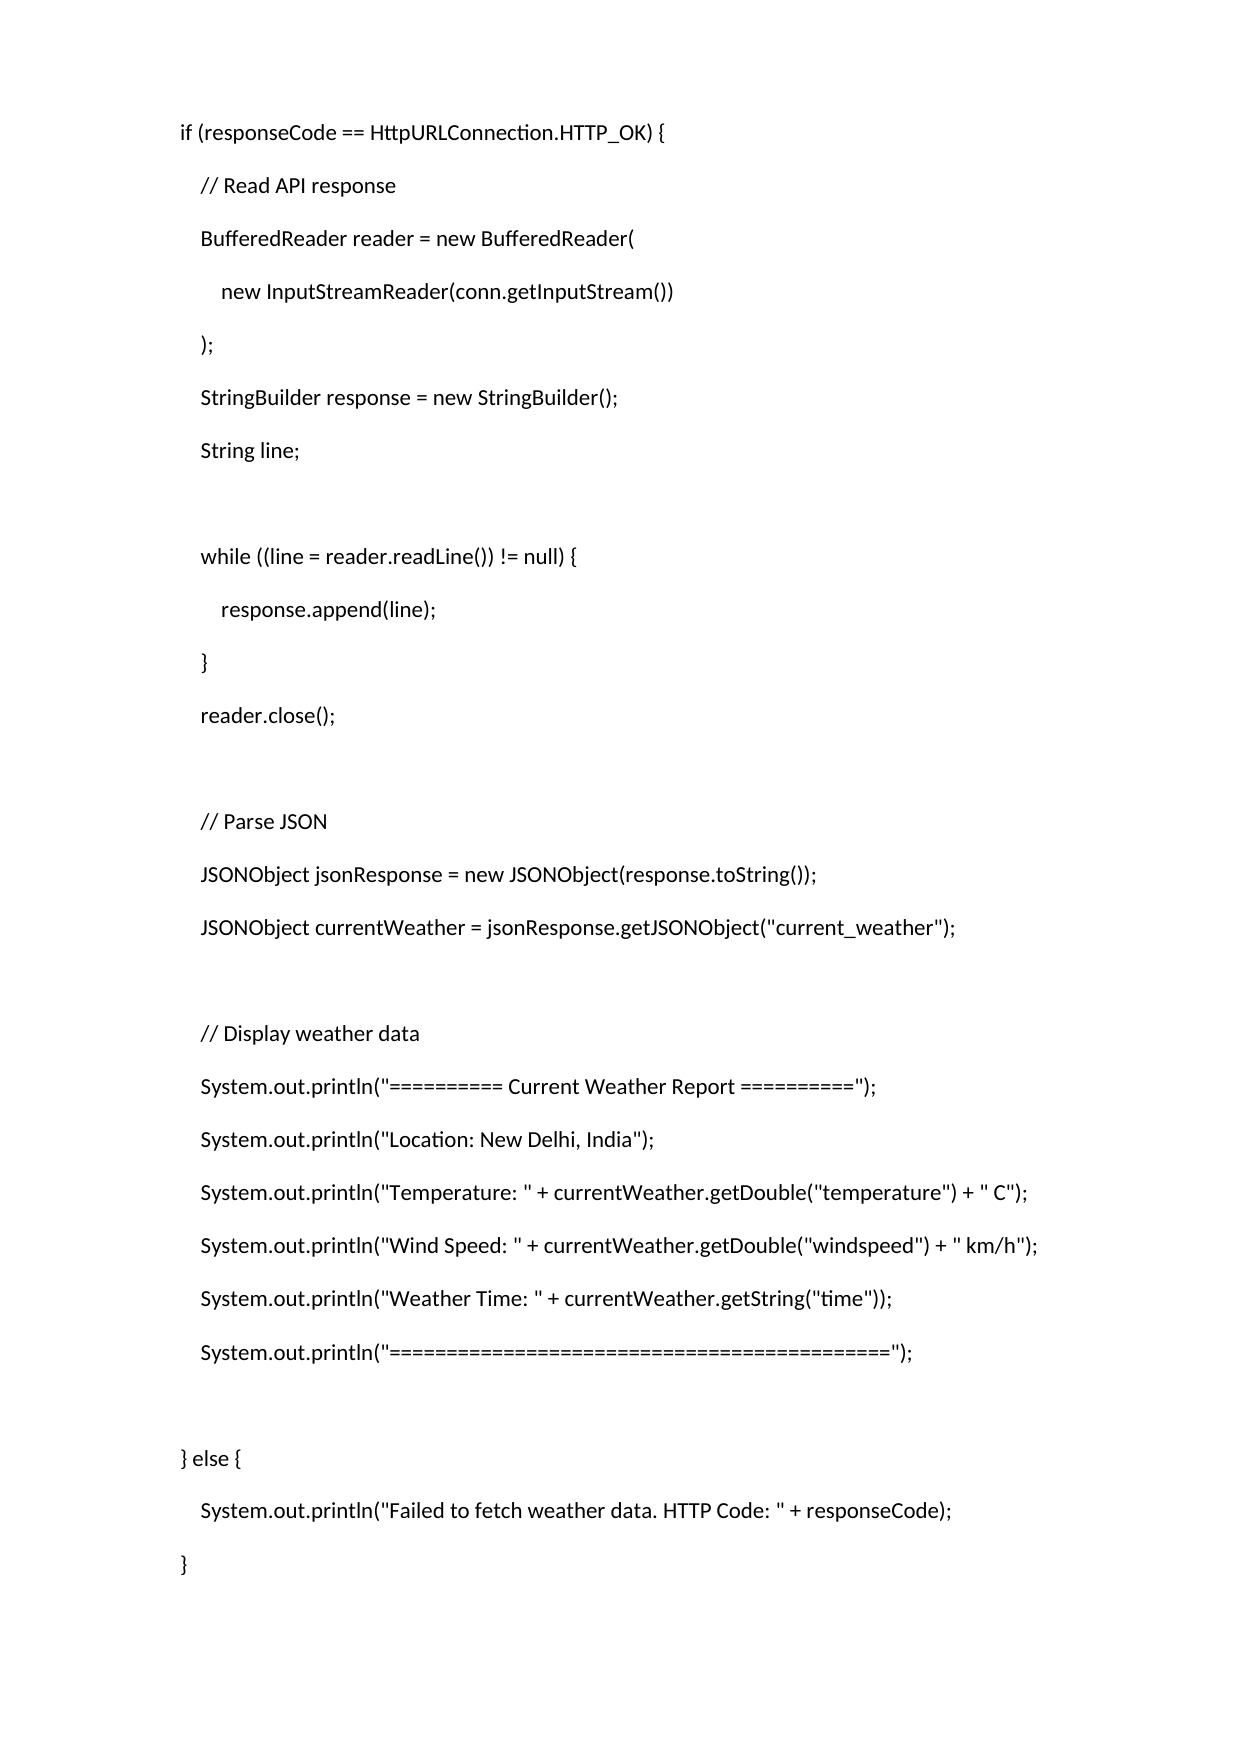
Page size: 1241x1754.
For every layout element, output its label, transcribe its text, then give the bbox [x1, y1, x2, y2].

text System.out.println("Failed to fetch weather data. HTTP Code: " + responseCode); [118, 1497, 1122, 1525]
text reader.close(); [118, 701, 1122, 729]
text new InputStreamReader(conn.getInputStream()) [118, 277, 1122, 305]
text // Display weather data [118, 1019, 1122, 1047]
text System.out.println("============================================"); [118, 1338, 1122, 1366]
text System.out.println("========== Current Weather Report =========="); [118, 1072, 1122, 1101]
text } else { [118, 1444, 1122, 1472]
text System.out.println("Weather Time: " + currentWeather.getString("time")); [118, 1284, 1122, 1313]
text System.out.println("Location: New Delhi, India"); [118, 1126, 1122, 1153]
text ); [118, 330, 1122, 358]
text // Read API response [118, 171, 1122, 199]
text if (responseCode == HttpURLConnection.HTTP_OK) { [118, 118, 1122, 146]
text } [118, 1550, 1122, 1578]
text StringBuilder response = new StringBuilder(); [118, 383, 1122, 411]
text BufferedReader reader = new BufferedReader( [118, 224, 1122, 252]
text response.append(line); [118, 595, 1122, 623]
text System.out.println("Wind Speed: " + currentWeather.getDouble("windspeed") + " km/h"); [118, 1232, 1122, 1259]
text String line; [118, 436, 1122, 464]
text System.out.println("Temperature: " + currentWeather.getDouble("temperature") + " C"); [118, 1178, 1122, 1207]
text JSONObject jsonResponse = new JSONObject(response.toString()); [118, 860, 1122, 888]
text } [118, 648, 1122, 676]
text while ((line = reader.readLine()) != null) { [118, 542, 1122, 570]
text // Parse JSON [118, 807, 1122, 835]
text JSONObject currentWeather = jsonResponse.getJSONObject("current_weather"); [118, 913, 1122, 941]
